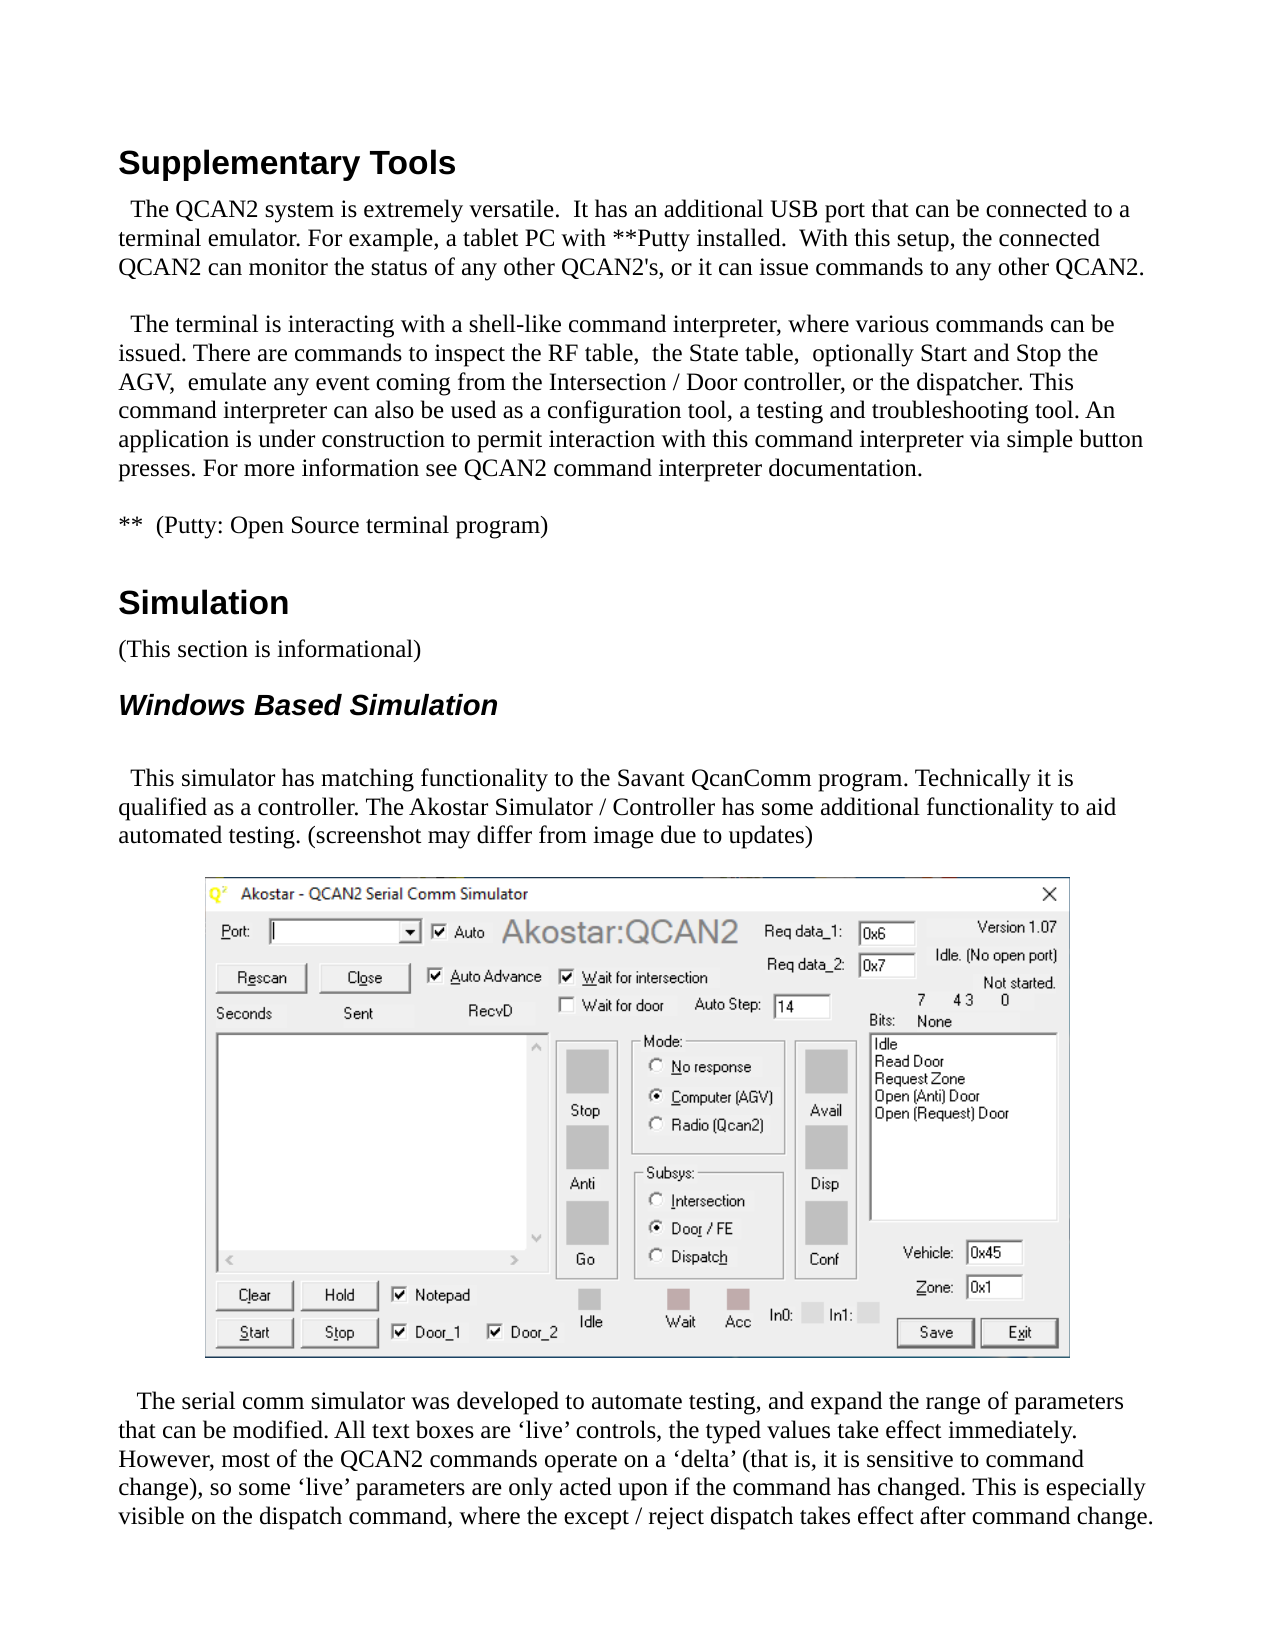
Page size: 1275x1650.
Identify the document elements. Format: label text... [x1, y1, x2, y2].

subtitle Windows Based Simulation [118, 688, 1157, 722]
text (This section is informational) [118, 634, 1157, 663]
text The serial comm simulator was developed to automate testing, and expand the range of parameters that can be modified. All text boxes are ‘live’ controls, the typed values take effect immediately. However, most of the QCAN2 commands operate on a ‘delta’ (that is, it is sensitive to command change), so some ‘live’ parameters are only acted upon if the command has changed. This is especially visible on the dispatch command, where the except / reject dispatch takes effect after command change. [118, 1386, 1157, 1530]
subtitle Supplementary Tools [118, 143, 1157, 182]
text The QCAN2 system is extremely versatile. It has an additional USB port that can be connected to a terminal emulator. For example, a tablet PC with **Putty installed. With this setup, the connected QCAN2 can monitor the status of any other QCAN2's, or it can issue commands to any other QCAN2. [118, 194, 1157, 281]
text ** (Putty: Open Source terminal program) [118, 511, 1157, 539]
picture [205, 877, 1070, 1358]
text This simulator has matching functionality to the Savant QcanComm program. Technically it is qualified as a controller. The Akostar Simulator / Controller has some additional functionality to aid automated testing. (screenshot may differ from image due to updates) [118, 763, 1157, 849]
text The terminal is interacting with a shell-like command interpreter, where various commands can be issued. There are commands to inspect the RF table, the State table, optionally Start and Stop the AGV, emulate any event coming from the Intersection / Door controller, or the dispatcher. This command interpreter can also be used as a configuration tool, a testing and troubleshooting tool. An application is under construction to permit interaction with this command interpreter via simple button presses. For more information see QCAN2 command interpreter documentation. [118, 309, 1157, 482]
subtitle Simulation [118, 583, 1157, 622]
